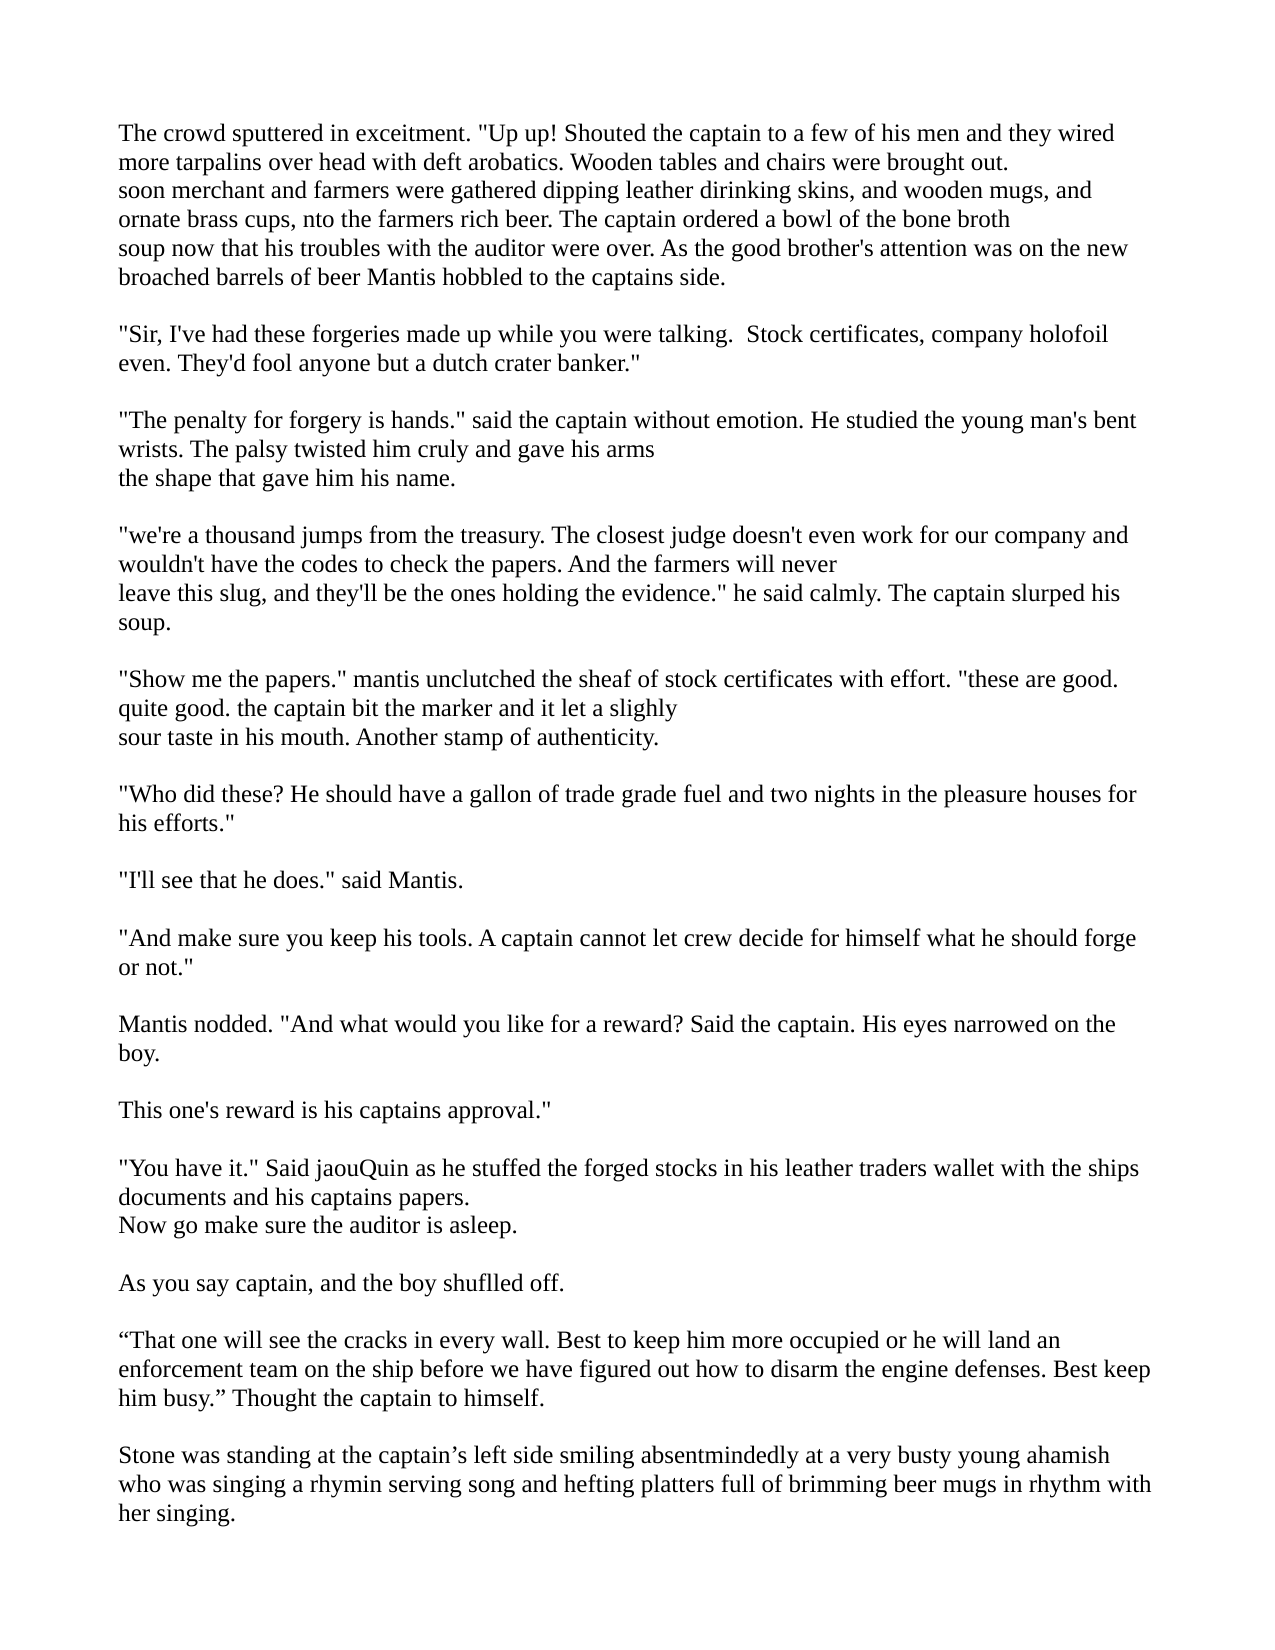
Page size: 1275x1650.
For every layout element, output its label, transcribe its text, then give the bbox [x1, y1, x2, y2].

text "Who did these? He should have a gallon of trade grade fuel and two nights in the pleasure houses for his efforts." [118, 779, 1157, 837]
text soon merchant and farmers were gathered dipping leather dirinking skins, and wooden mugs, and ornate brass cups, nto the farmers rich beer. The captain ordered a bowl of the bone broth [118, 176, 1157, 233]
text The crowd sputtered in exceitment. "Up up! Shouted the captain to a few of his men and they wired more tarpalins over head with deft arobatics. Wooden tables and chairs were brought out. [118, 118, 1157, 176]
text soup now that his troubles with the auditor were over. As the good brother's attention was on the new broached barrels of beer Mantis hobbled to the captains side. [118, 233, 1157, 291]
text “That one will see the cracks in every wall. Best to keep him more occupied or he will land an enforcement team on the ship before we have figured out how to disarm the engine defenses. Best keep him busy.” Thought the captain to himself. [118, 1326, 1157, 1412]
text "we're a thousand jumps from the treasury. The closest judge doesn't even work for our company and wouldn't have the codes to check the papers. And the farmers will never [118, 521, 1157, 578]
text "You have it." Said jaouQuin as he stuffed the forged stocks in his leather traders wallet with the ships documents and his captains papers. [118, 1153, 1157, 1211]
text This one's reward is his captains approval." [118, 1096, 1157, 1124]
text sour taste in his mouth. Another stamp of authenticity. [118, 722, 1157, 751]
text leave this slug, and they'll be the ones holding the evidence." he said calmly. The captain slurped his soup. [118, 578, 1157, 636]
text "And make sure you keep his tools. A captain cannot let crew decide for himself what he should forge or not." [118, 923, 1157, 981]
text "The penalty for forgery is hands." said the captain without emotion. He studied the young man's bent wrists. The palsy twisted him cruly and gave his arms [118, 406, 1157, 463]
text Stone was standing at the captain’s left side smiling absentmindedly at a very busty young ahamish who was singing a rhymin serving song and hefting platters full of brimming beer mugs in rhythm with her singing. [118, 1441, 1157, 1527]
text "I'll see that he does." said Mantis. [118, 866, 1157, 894]
text the shape that gave him his name. [118, 463, 1157, 492]
text Mantis nodded. "And what would you like for a reward? Said the captain. His eyes narrowed on the boy. [118, 1009, 1157, 1067]
text "Sir, I've had these forgeries made up while you were talking. Stock certificates, company holofoil even. They'd fool anyone but a dutch crater banker." [118, 319, 1157, 377]
text As you say captain, and the boy shuflled off. [118, 1268, 1157, 1297]
text Now go make sure the auditor is asleep. [118, 1211, 1157, 1239]
text "Show me the papers." mantis unclutched the sheaf of stock certificates with effort. "these are good. quite good. the captain bit the marker and it let a slighly [118, 664, 1157, 722]
